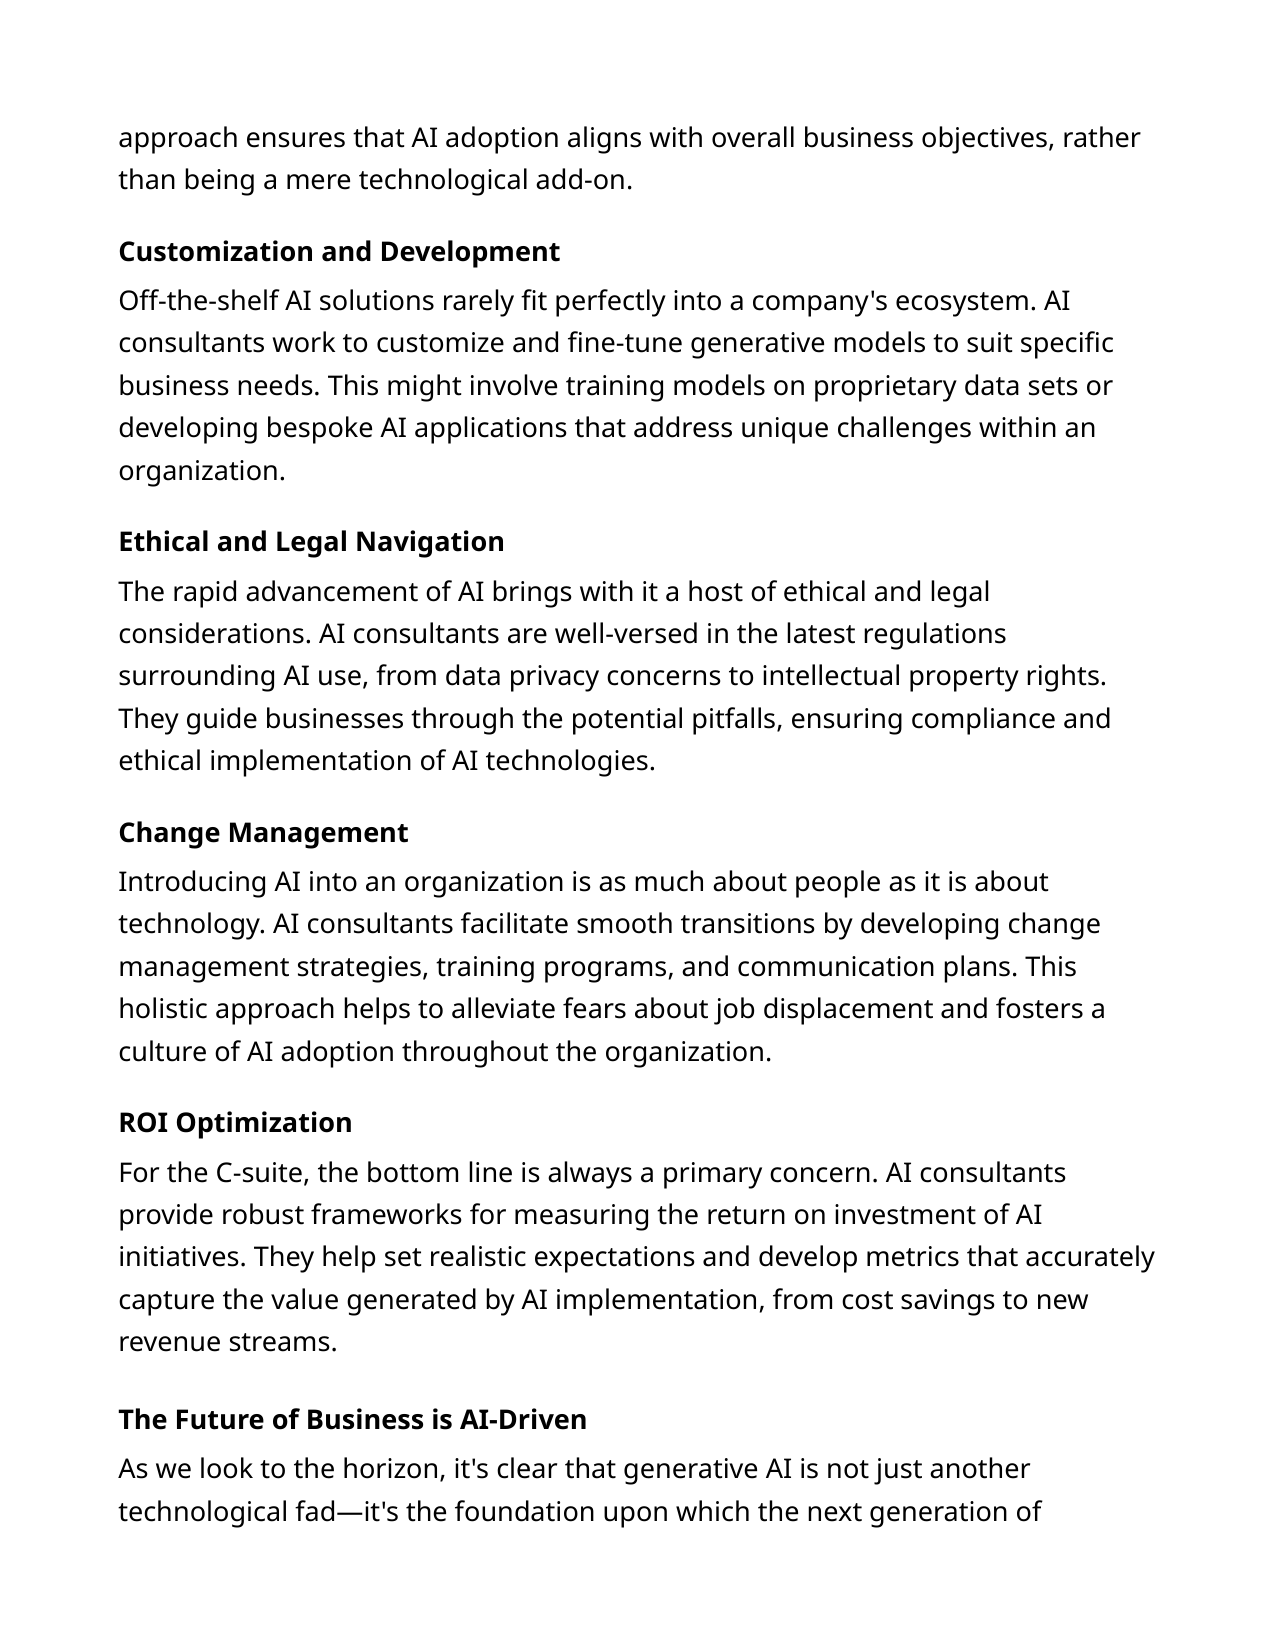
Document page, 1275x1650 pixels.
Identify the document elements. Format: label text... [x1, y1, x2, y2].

text As we look to the horizon, it's clear that generative AI is not just another technological fad—it's the foundation upon which the next generation of [118, 1450, 1157, 1529]
subtitle ROI Optimization [118, 1104, 1157, 1141]
subtitle The Future of Business is AI-Driven [118, 1400, 1157, 1437]
text Off-the-shelf AI solutions rarely fit perfectly into a company's ecosystem. AI consultants work to customize and fine-tune generative models to suit specific business needs. This might involve training models on proprietary data sets or developing bespoke AI applications that address unique challenges within an organization. [118, 281, 1157, 488]
text Introducing AI into an organization is as much about people as it is about technology. AI consultants facilitate smooth transitions by developing change management strategies, training programs, and communication plans. This holistic approach helps to alleviate fears about job displacement and fosters a culture of AI adoption throughout the organization. [118, 862, 1157, 1069]
text For the C-suite, the bottom line is always a primary concern. AI consultants provide robust frameworks for measuring the return on investment of AI initiatives. They help set realistic expectations and develop metrics that accurately capture the value generated by AI implementation, from cost savings to new revenue streams. [118, 1153, 1157, 1359]
subtitle Customization and Development [118, 232, 1157, 269]
subtitle Ethical and Legal Navigation [118, 523, 1157, 559]
subtitle Change Management [118, 813, 1157, 850]
text The rapid advancement of AI brings with it a host of ethical and legal considerations. AI consultants are well-versed in the latest regulations surrounding AI use, from data privacy concerns to intellectual property rights. They guide businesses through the potential pitfalls, ensuring compliance and ethical implementation of AI technologies. [118, 572, 1157, 778]
text approach ensures that AI adoption aligns with overall business objectives, rather than being a mere technological add-on. [118, 118, 1157, 197]
